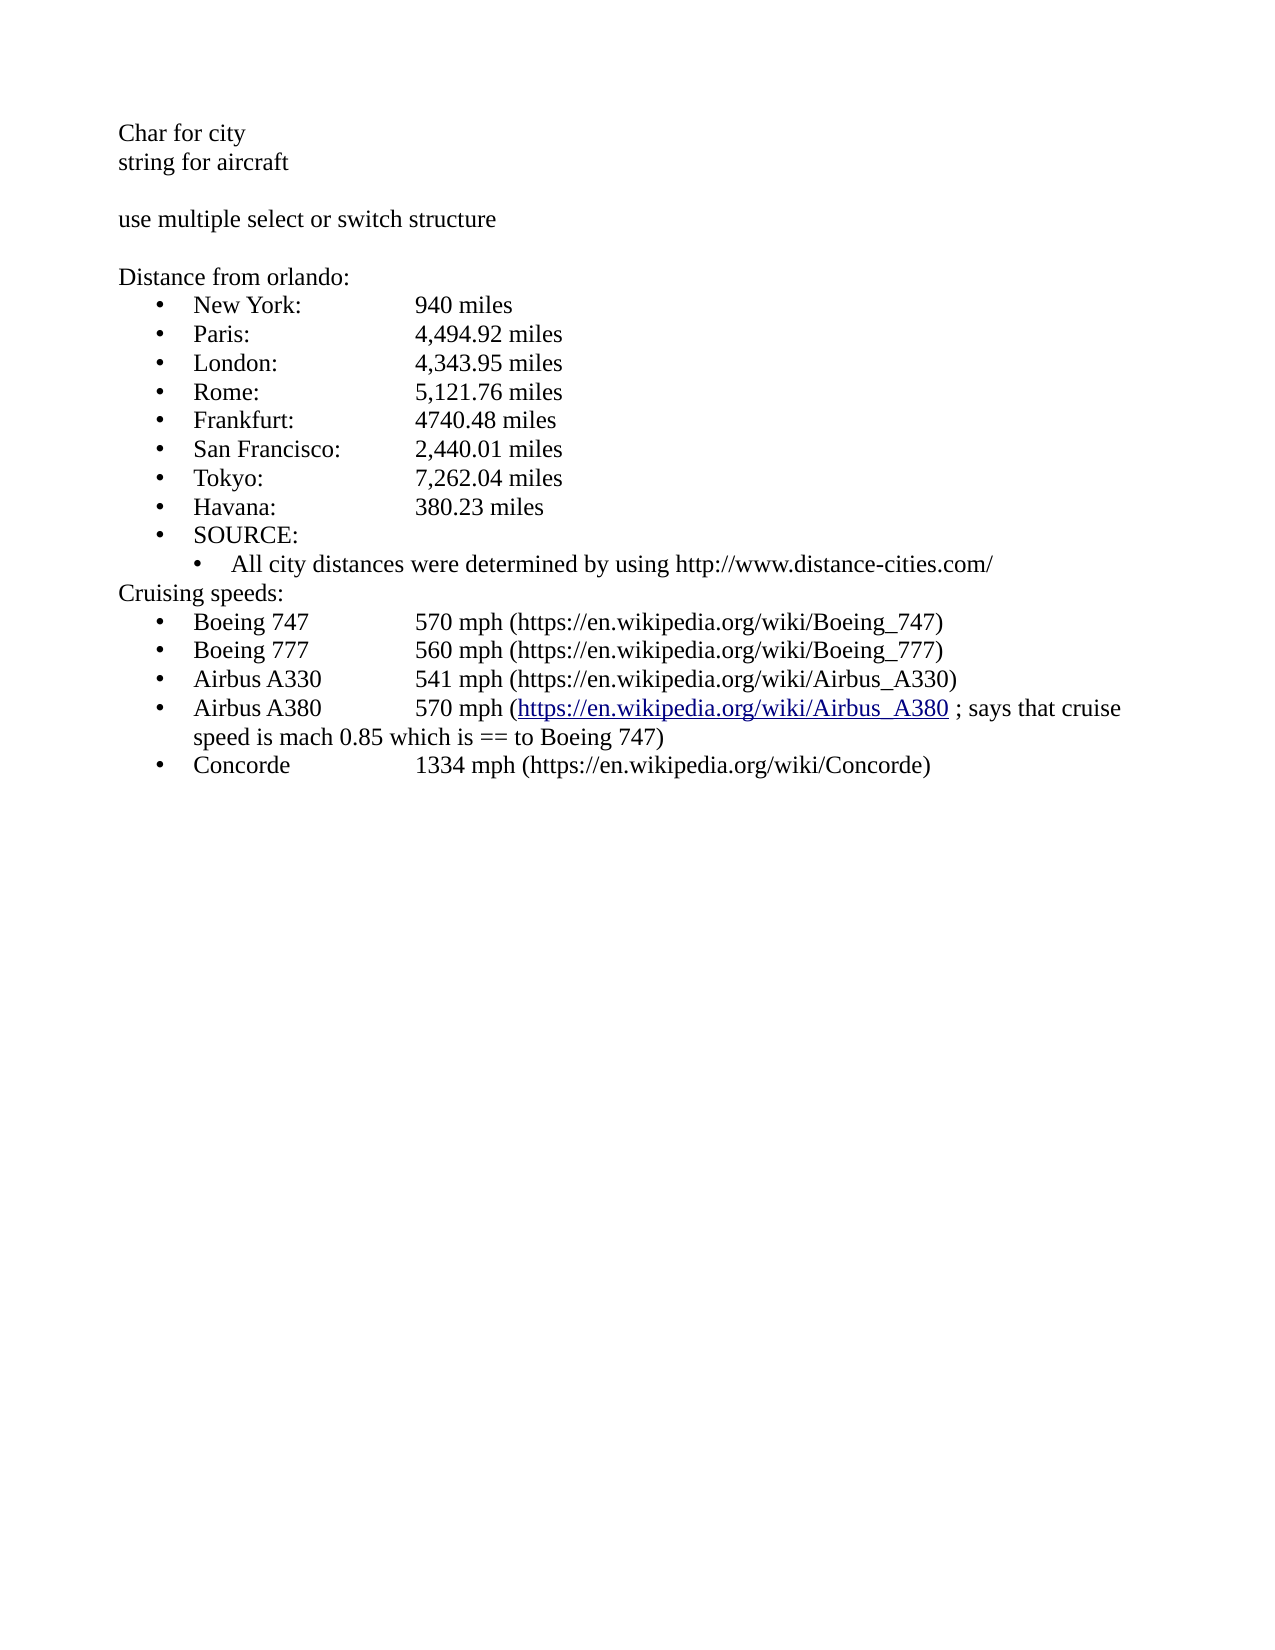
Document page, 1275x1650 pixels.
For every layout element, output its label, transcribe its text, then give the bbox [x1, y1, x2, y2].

list Havana: 380.23 miles [156, 492, 1157, 521]
list Boeing 747 570 mph (https://en.wikipedia.org/wiki/Boeing_747) [156, 607, 1157, 636]
list SOURCE: [156, 521, 1157, 549]
text string for aircraft [118, 147, 1157, 176]
text Char for city [118, 118, 1157, 147]
list San Francisco: 2,440.01 miles [156, 434, 1157, 463]
list Concorde 1334 mph (https://en.wikipedia.org/wiki/Concorde) [156, 751, 1157, 779]
list London: 4,343.95 miles [156, 348, 1157, 377]
text Cruising speeds: [118, 578, 1157, 607]
list All city distances were determined by using http://www.distance-cities.com/ [193, 549, 1157, 578]
list Rome: 5,121.76 miles [156, 377, 1157, 406]
list Paris: 4,494.92 miles [156, 319, 1157, 348]
list New York: 940 miles [156, 291, 1157, 319]
list Boeing 777 560 mph (https://en.wikipedia.org/wiki/Boeing_777) [156, 636, 1157, 664]
list Airbus A330 541 mph (https://en.wikipedia.org/wiki/Airbus_A330) [156, 664, 1157, 693]
list Tokyo: 7,262.04 miles [156, 463, 1157, 492]
list Airbus A380 570 mph (https://en.wikipedia.org/wiki/Airbus_A380 ; says that cruise speed is mach 0.85 which is == to Boeing 747) [156, 693, 1157, 751]
list Frankfurt: 4740.48 miles [156, 406, 1157, 434]
text Distance from orlando: [118, 262, 1157, 291]
text use multiple select or switch structure [118, 204, 1157, 233]
